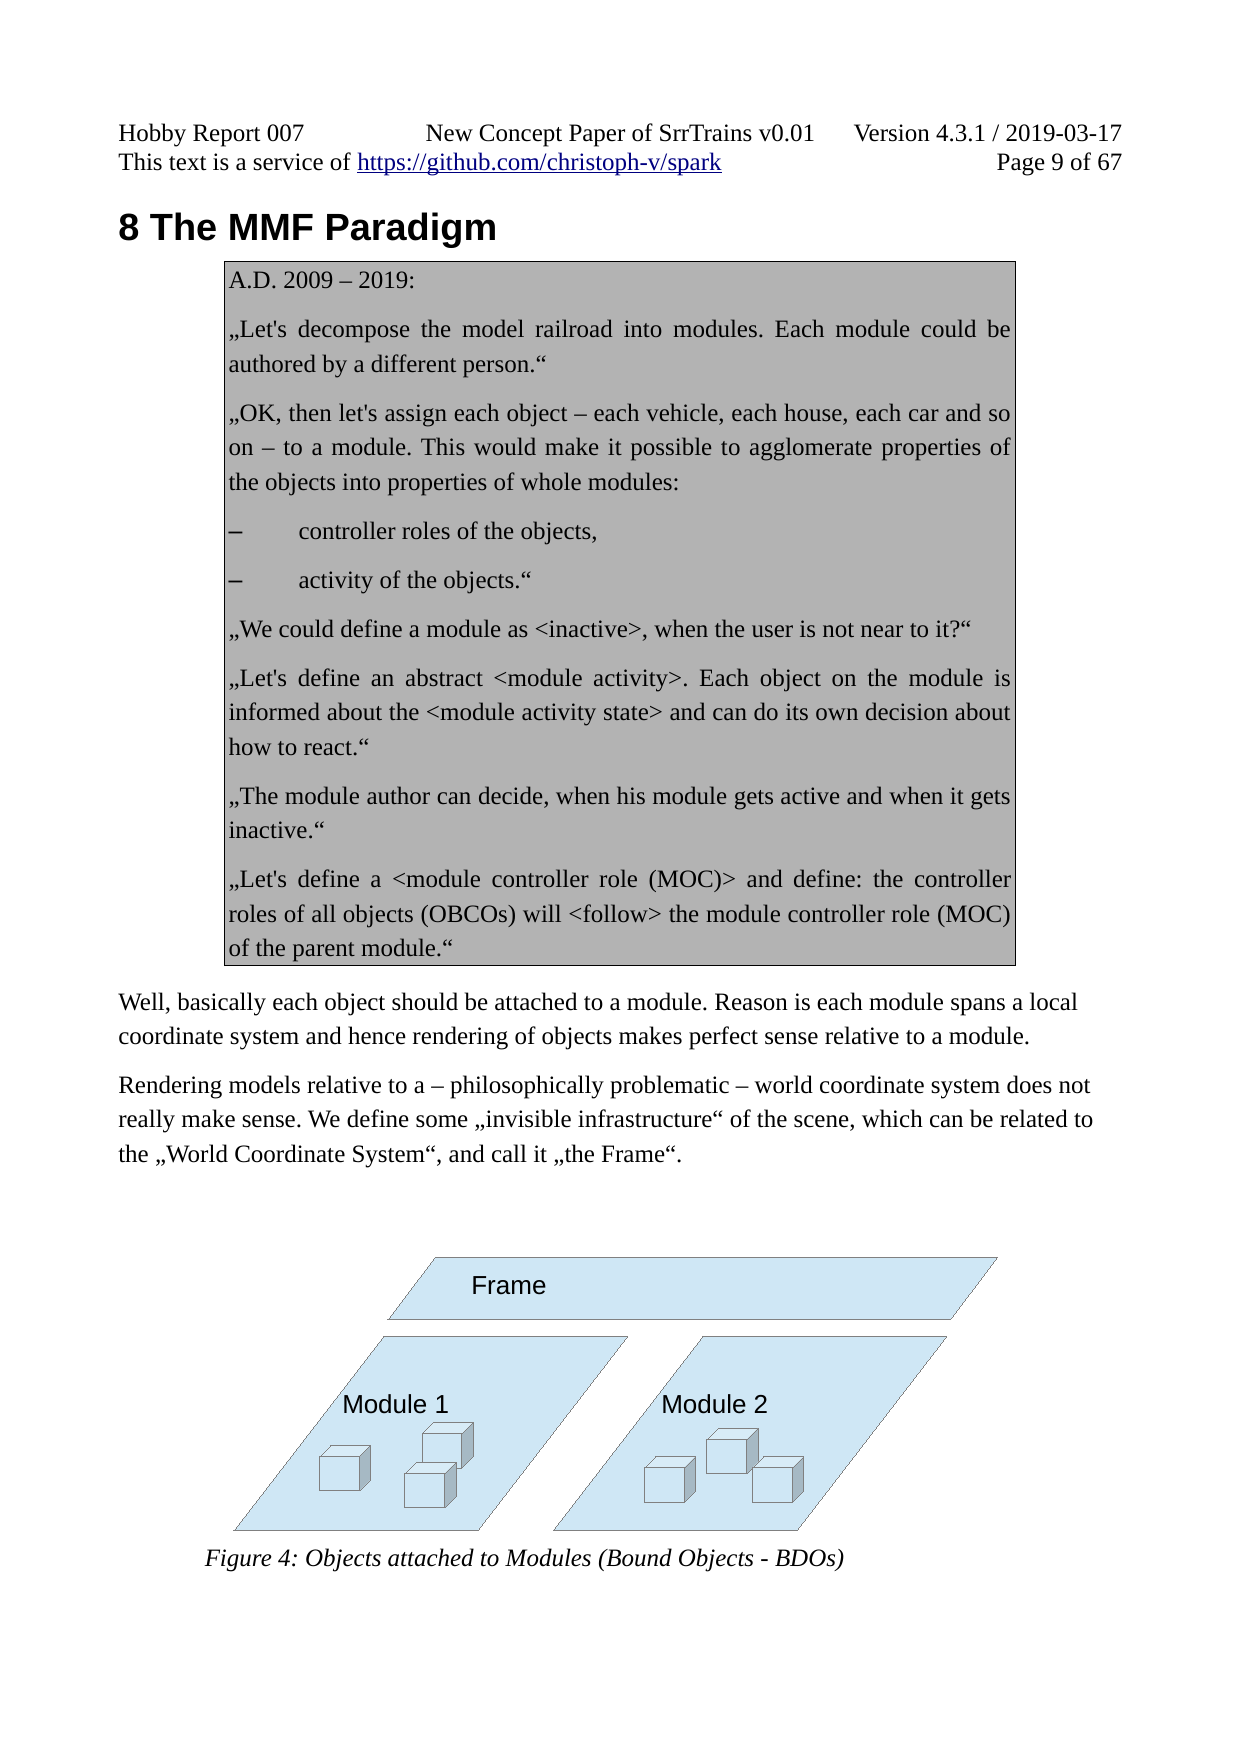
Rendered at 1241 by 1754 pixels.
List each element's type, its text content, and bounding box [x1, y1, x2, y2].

text „Let's define an abstract <module activity>. Each object on the module is informed about the <module activity state> and can do its own decision about how to react.“ [225, 659, 1015, 761]
subtitle 8 The MMF Paradigm [118, 205, 1122, 249]
text „The module author can decide, when his module gets active and when it gets inactive.“ [225, 777, 1015, 844]
text Well, basically each object should be attached to a module. Reason is each module spans a local coordinate system and hence rendering of objects makes perfect sense relative to a module. [118, 987, 1122, 1050]
text „Let's decompose the model railroad into modules. Each module could be authored by a different person.“ [225, 310, 1015, 377]
text A.D. 2009 – 2019: [225, 262, 1015, 294]
text „We could define a module as <inactive>, when the user is not near to it?“ [225, 610, 1015, 643]
text „Let's define a <module controller role (MOC)> and define: the controller roles of all objects (OBCOs) will <follow> the module controller role (MOC) of the parent module.“ [225, 861, 1015, 965]
text Figure 4: Objects attached to Modules (Bound Objects - BDOs) [204, 1237, 1007, 1572]
list controller roles of the objects, [225, 512, 1015, 544]
text Rendering models relative to a – philosophically problematic – world coordinate system does not really make sense. We define some „invisible infrastructure“ of the scene, which can be related to the „World Coordinate System“, and call it „the Frame“. [118, 1070, 1122, 1168]
list activity of the objects.“ [225, 561, 1015, 594]
text „OK, then let's assign each object – each vehicle, each house, each car and so on – to a module. This would make it possible to agglomerate properties of the objects into properties of whole modules: [225, 394, 1015, 496]
